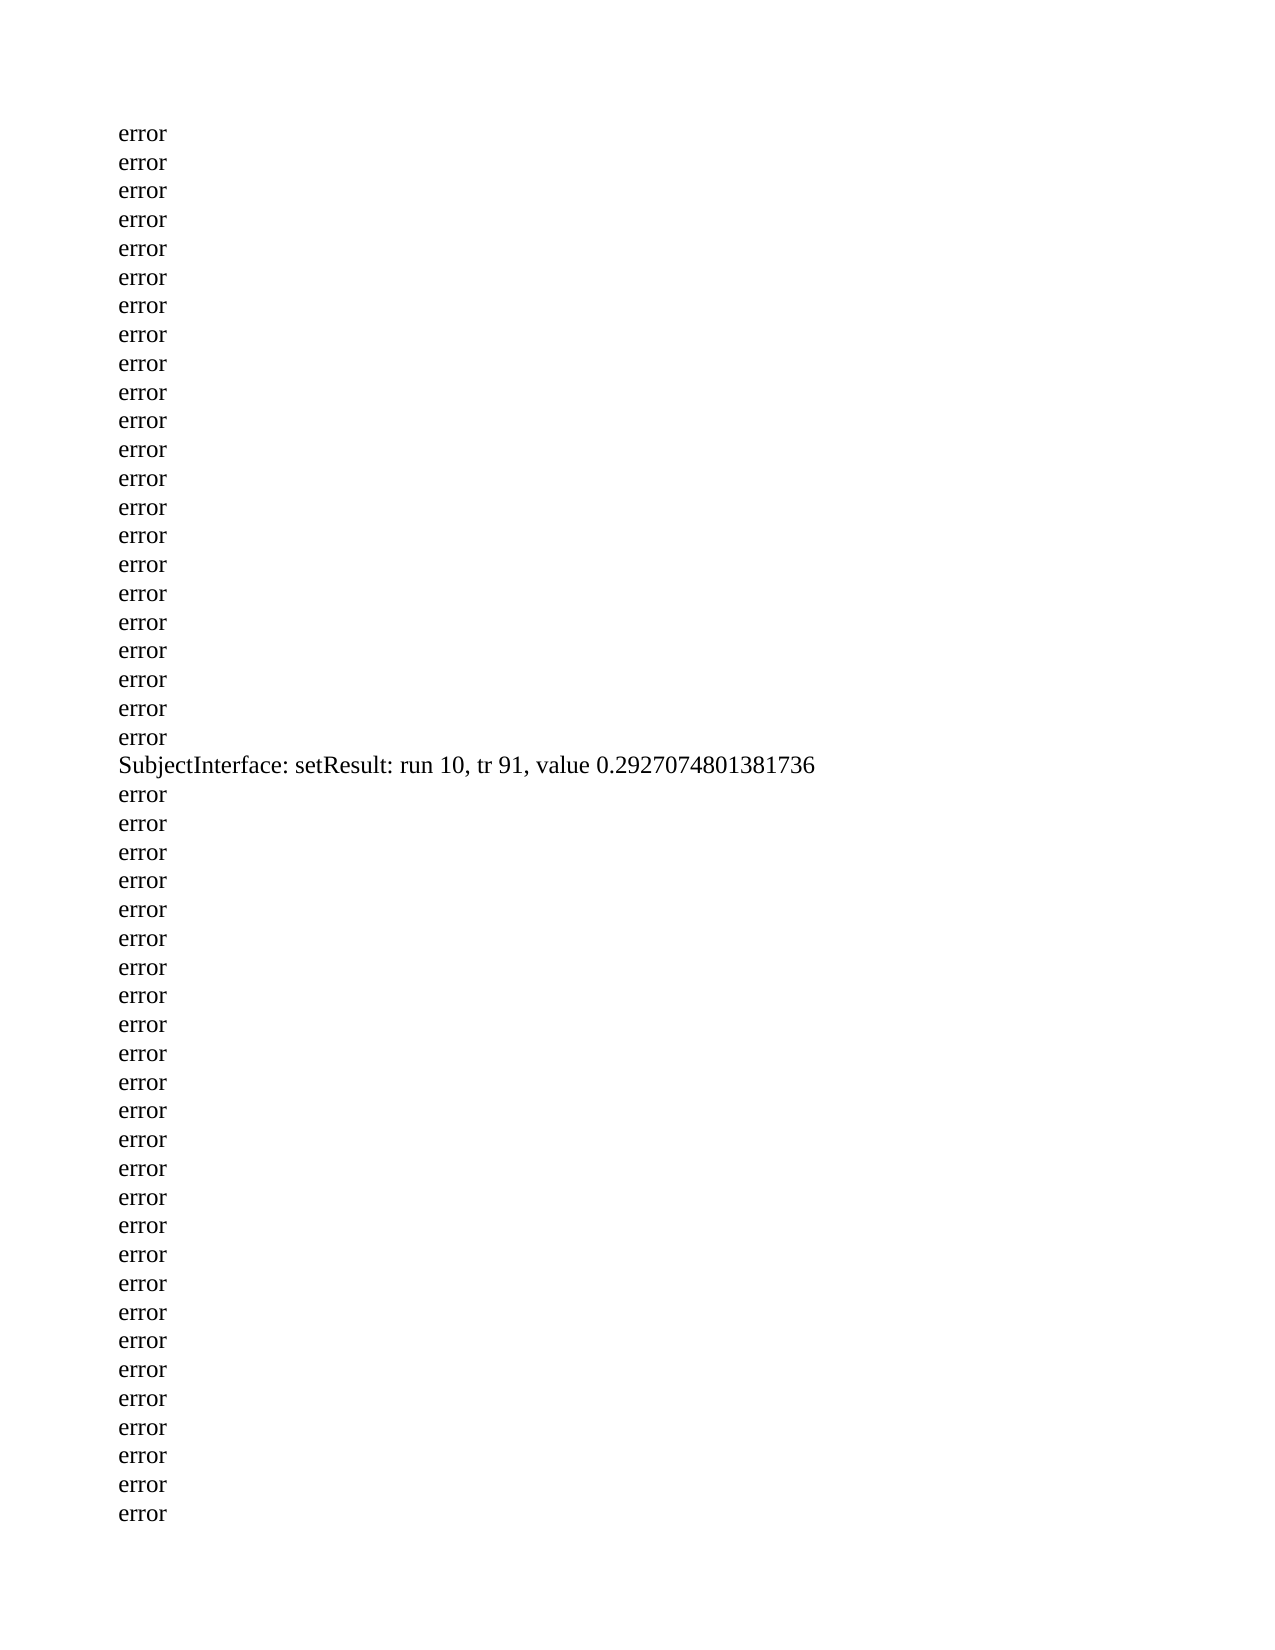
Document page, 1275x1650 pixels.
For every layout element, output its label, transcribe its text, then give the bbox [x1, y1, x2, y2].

text error [118, 406, 1157, 434]
text error [118, 693, 1157, 722]
text error [118, 722, 1157, 751]
text error [118, 1096, 1157, 1124]
text error [118, 1038, 1157, 1067]
text error [118, 1211, 1157, 1239]
text error [118, 434, 1157, 463]
text error [118, 664, 1157, 693]
text error [118, 176, 1157, 204]
text error [118, 463, 1157, 492]
text error [118, 923, 1157, 952]
text error [118, 1412, 1157, 1441]
text error [118, 377, 1157, 406]
text error [118, 1498, 1157, 1527]
text error [118, 1067, 1157, 1096]
text error [118, 1239, 1157, 1268]
text error [118, 894, 1157, 923]
text error [118, 319, 1157, 348]
text error [118, 147, 1157, 176]
text error [118, 1153, 1157, 1182]
text error [118, 1469, 1157, 1498]
text error [118, 779, 1157, 808]
text error [118, 866, 1157, 894]
text error [118, 204, 1157, 233]
text error [118, 636, 1157, 664]
text error [118, 492, 1157, 521]
text error [118, 1326, 1157, 1354]
text error [118, 808, 1157, 837]
text error [118, 549, 1157, 578]
text error [118, 291, 1157, 319]
text error [118, 607, 1157, 636]
text error [118, 578, 1157, 607]
text error [118, 1383, 1157, 1412]
text error [118, 952, 1157, 981]
text SubjectInterface: setResult: run 10, tr 91, value 0.2927074801381736 [118, 751, 1157, 779]
text error [118, 1268, 1157, 1297]
text error [118, 1441, 1157, 1469]
text error [118, 1354, 1157, 1383]
text error [118, 1009, 1157, 1038]
text error [118, 1182, 1157, 1211]
text error [118, 1124, 1157, 1153]
text error [118, 348, 1157, 377]
text error [118, 1297, 1157, 1326]
text error [118, 521, 1157, 549]
text error [118, 233, 1157, 262]
text error [118, 262, 1157, 291]
text error [118, 118, 1157, 147]
text error [118, 837, 1157, 866]
text error [118, 981, 1157, 1009]
